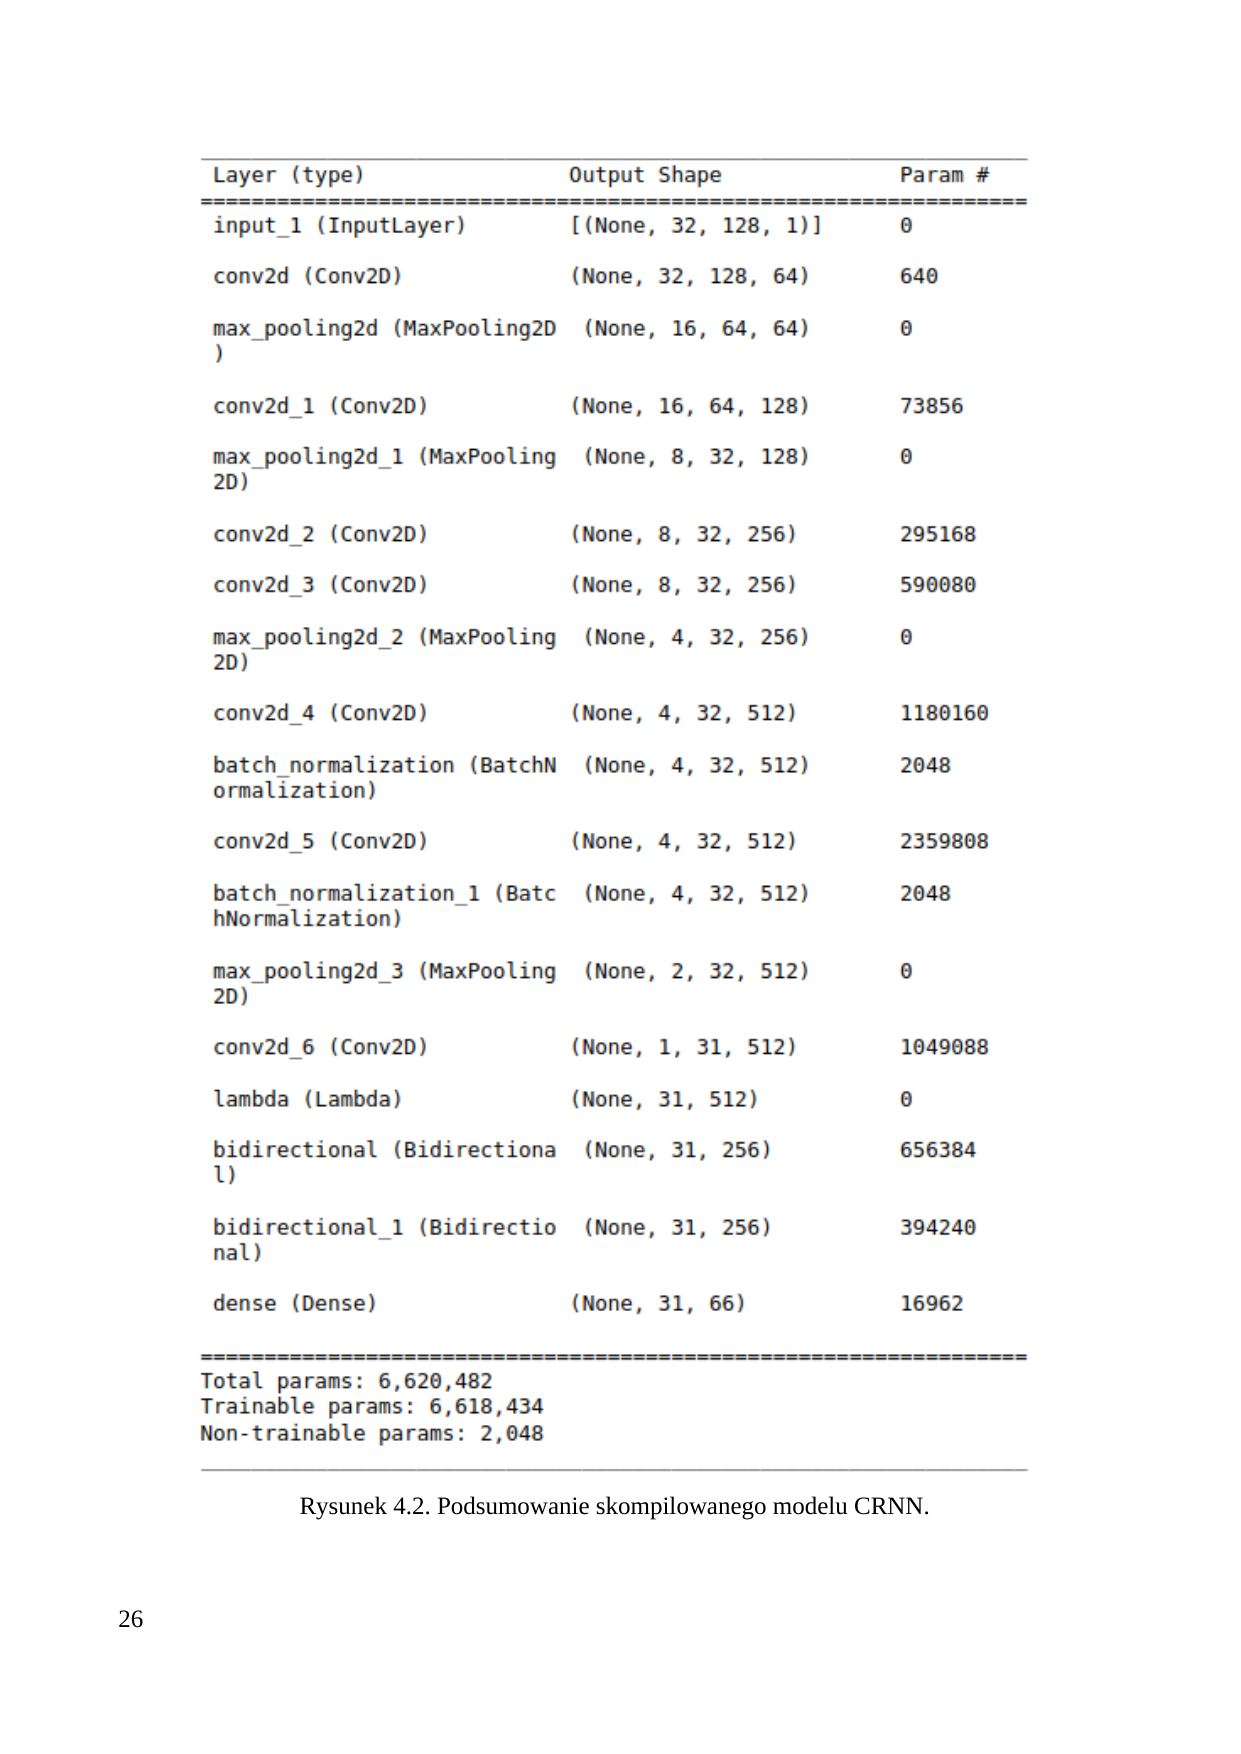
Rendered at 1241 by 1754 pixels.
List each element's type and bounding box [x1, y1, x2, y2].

picture [193, 147, 1037, 1478]
